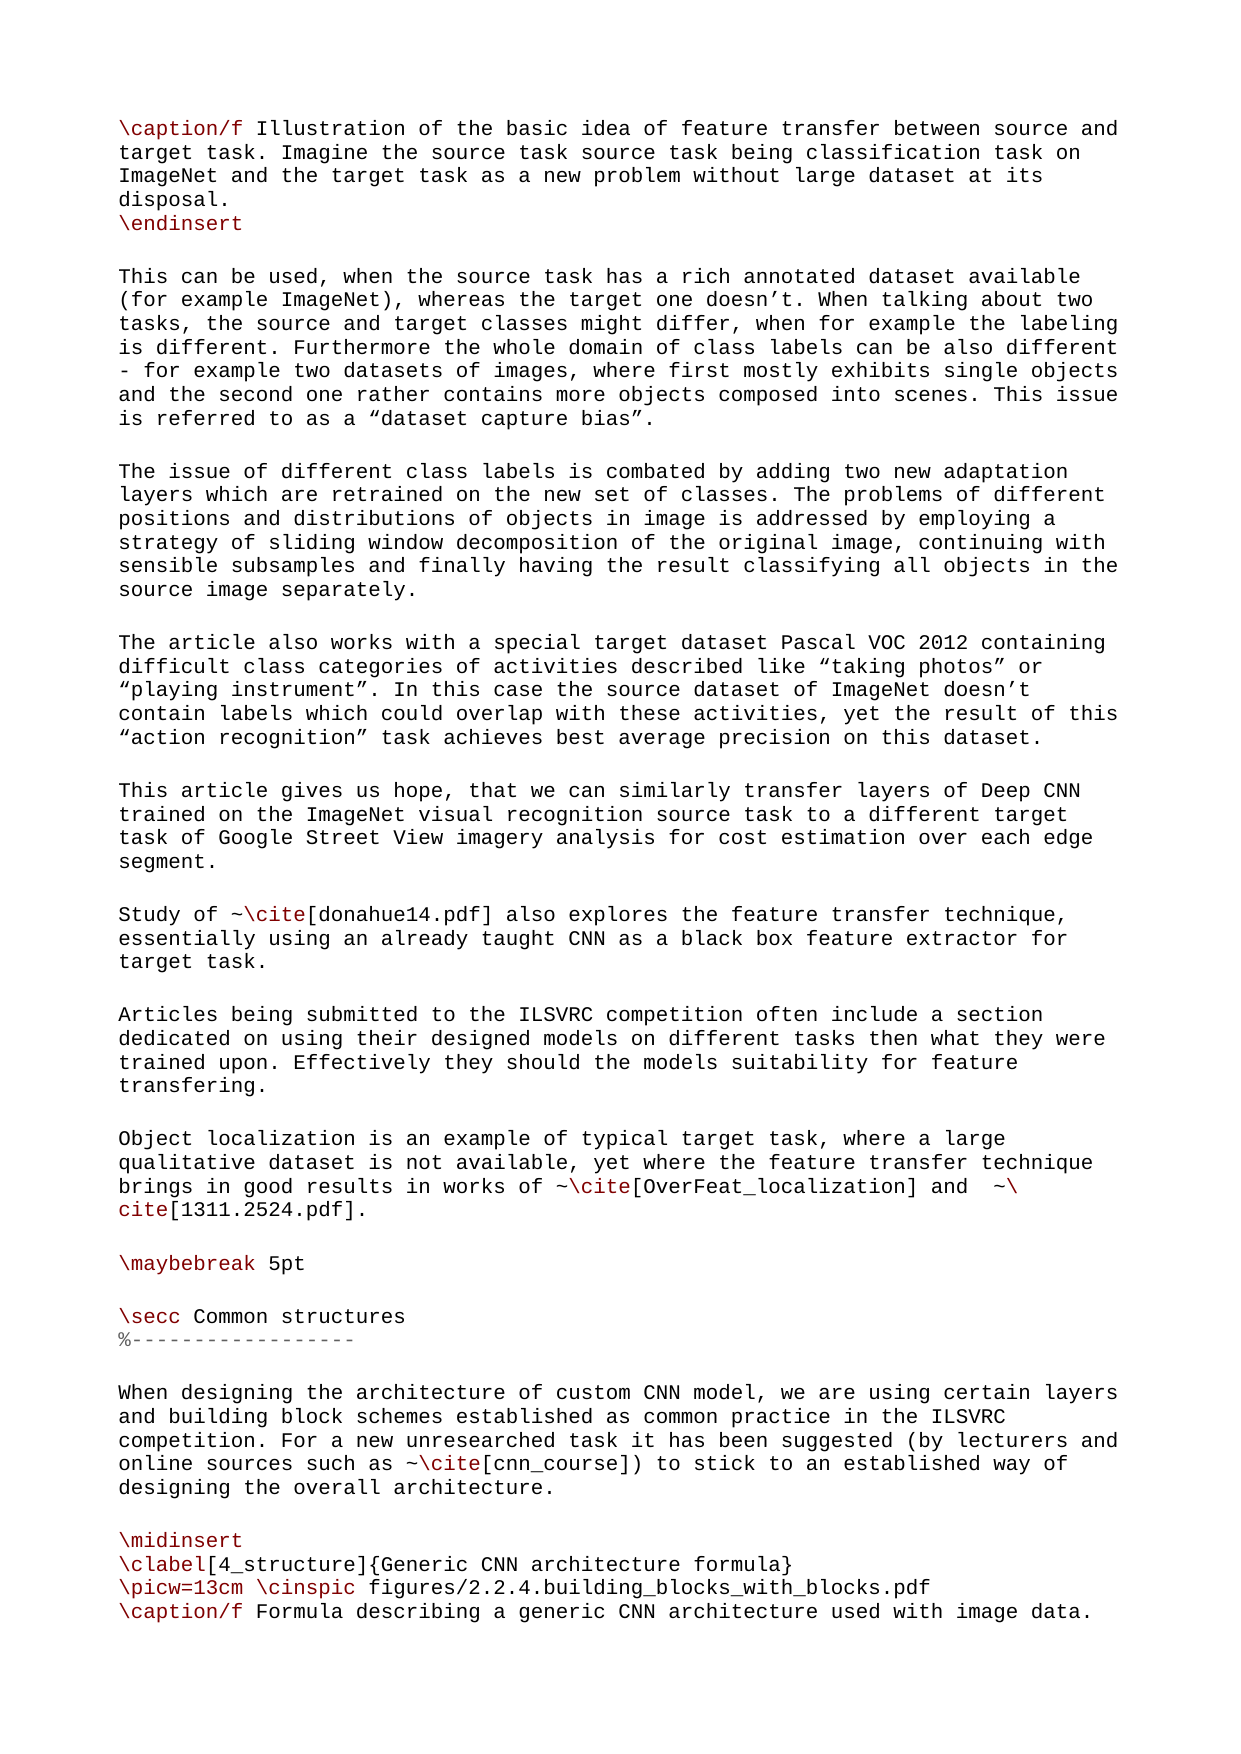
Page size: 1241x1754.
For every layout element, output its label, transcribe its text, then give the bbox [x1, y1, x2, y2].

text \clabel[4_structure]{Generic CNN architecture formula} [118, 1554, 1122, 1577]
text When designing the architecture of custom CNN model, we are using certain layers and building block schemes established as common practice in the ILSVRC competition. For a new unresearched task it has been suggested (by lecturers and online sources such as ~\cite[cnn_course]) to stick to an established way of designing the overall architecture. [118, 1382, 1122, 1501]
text This article gives us hope, that we can similarly transfer layers of Deep CNN trained on the ImageNet visual recognition source task to a different target task of Google Street View imagery analysis for cost estimation over each edge segment. [118, 780, 1122, 874]
text \maybebreak 5pt [118, 1252, 1122, 1276]
text \midinsert [118, 1530, 1122, 1554]
text \secc Common structures [118, 1306, 1122, 1329]
text Object localization is an example of typical target task, where a large qualitative dataset is not available, yet where the feature transfer technique brings in good results in works of ~\cite[OverFeat_localization] and ~\cite[1311.2524.pdf]. [118, 1128, 1122, 1223]
text Study of ~\cite[donahue14.pdf] also explores the feature transfer technique, essentially using an already taught CNN as a black box feature extractor for target task. [118, 904, 1122, 975]
text \caption/f Illustration of the basic idea of feature transfer between source and target task. Imagine the source task source task being classification task on ImageNet and the target task as a new problem without large dataset at its disposal. [118, 118, 1122, 213]
text This can be used, when the source task has a rich annotated dataset available (for example ImageNet), whereas the target one doesn’t. When talking about two tasks, the source and target classes might differ, when for example the labeling is different. Furthermore the whole domain of class labels can be also different - for example two datasets of images, where first mostly exhibits single objects and the second one rather contains more objects composed into scenes. This issue is referred to as a “dataset capture bias”. [118, 266, 1122, 431]
text The article also works with a special target dataset Pascal VOC 2012 containing difficult class categories of activities described like “taking photos” or “playing instrument”. In this case the source dataset of ImageNet doesn’t contain labels which could overlap with these activities, yet the result of this “action recognition” task achieves best average precision on this dataset. [118, 632, 1122, 750]
text Articles being submitted to the ILSVRC competition often include a section dedicated on using their designed models on different tasks then what they were trained upon. Effectively they should the models suitability for feature transfering. [118, 1004, 1122, 1099]
text \picw=13cm \cinspic figures/2.2.4.building_blocks_with_blocks.pdf [118, 1577, 1122, 1601]
text The issue of different class labels is combated by adding two new adaptation layers which are retrained on the new set of classes. The problems of different positions and distributions of objects in image is addressed by employing a strategy of sliding window decomposition of the original image, continuing with sensible subsamples and finally having the result classifying all objects in the source image separately. [118, 461, 1122, 603]
text \caption/f Formula describing a generic CNN architecture used with image data. [118, 1601, 1122, 1625]
text %------------------ [118, 1329, 1122, 1353]
text \endinsert [118, 213, 1122, 236]
